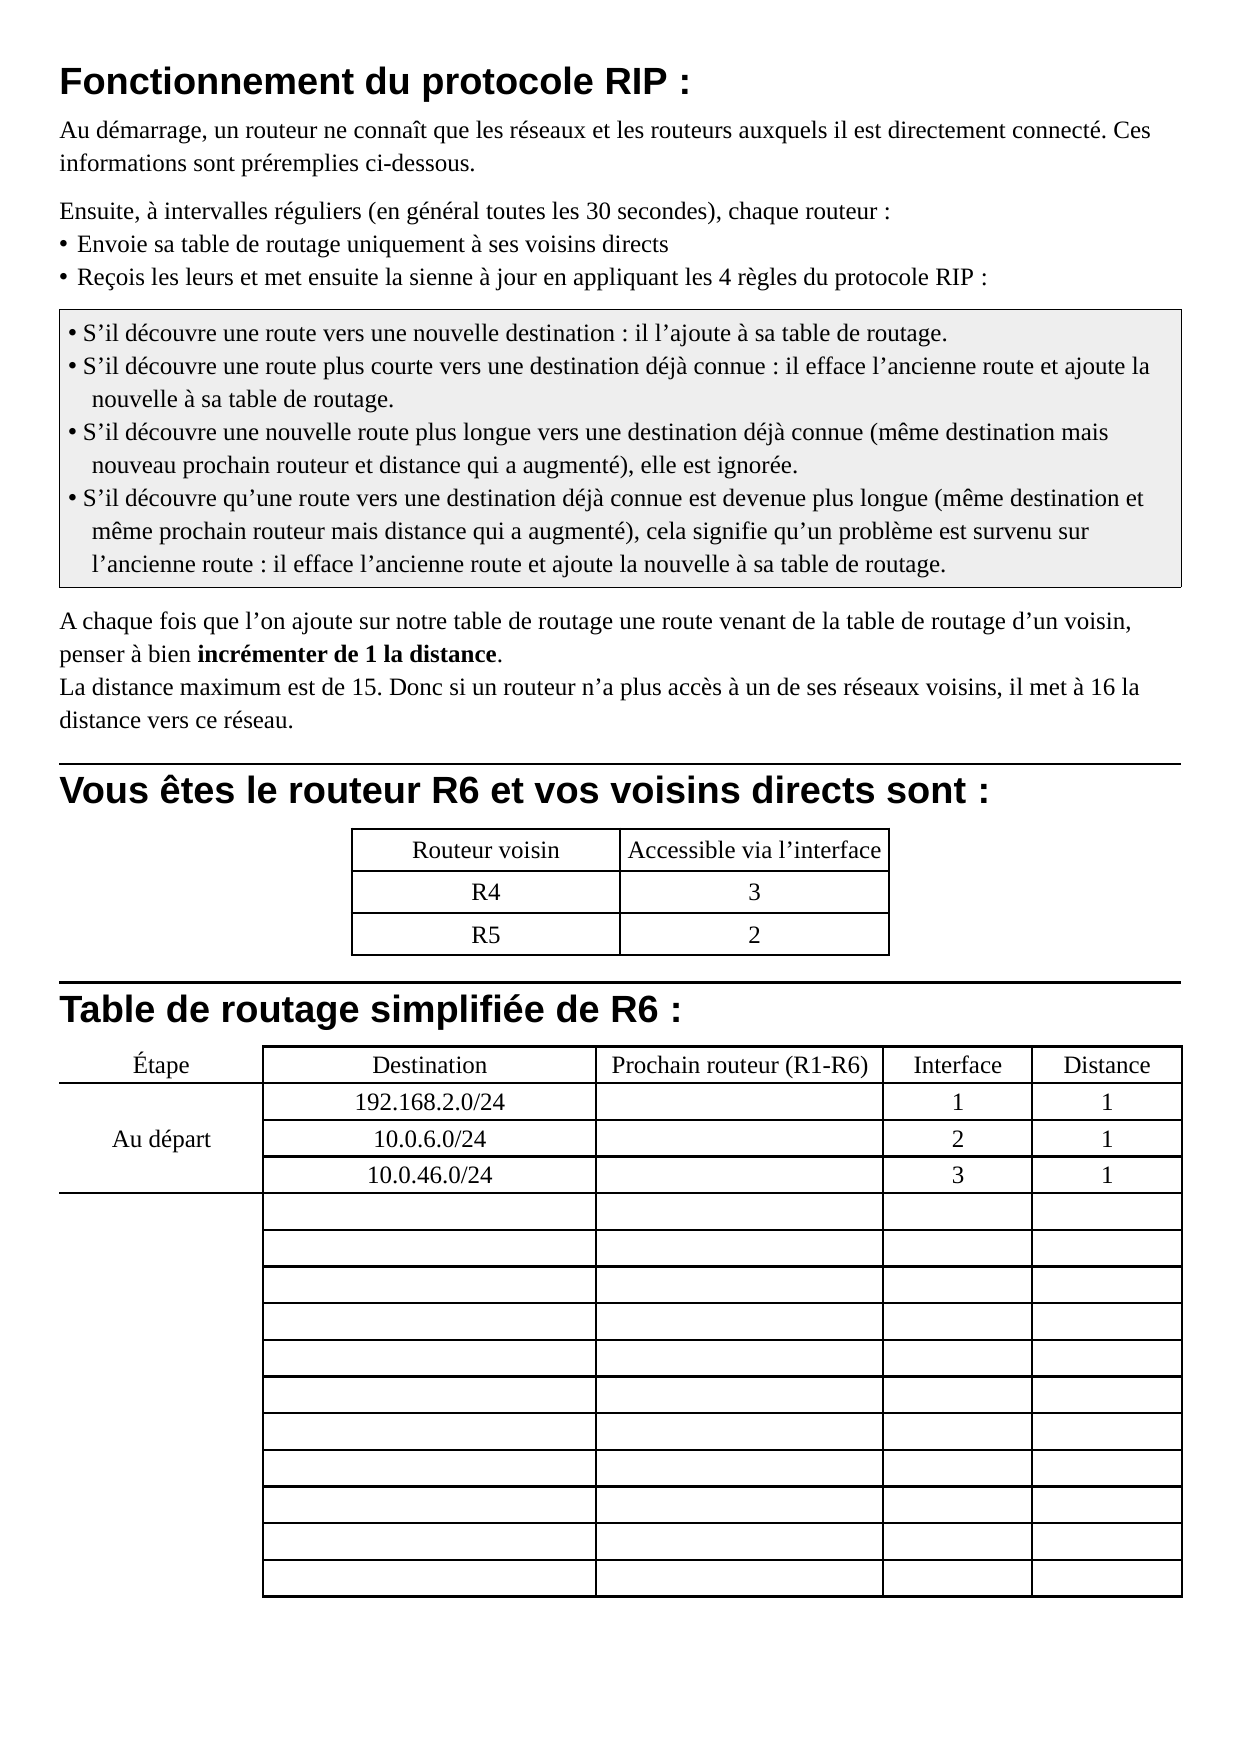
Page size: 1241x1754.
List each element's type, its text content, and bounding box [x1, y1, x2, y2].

table_cell 2 [884, 1121, 1031, 1155]
table_cell [264, 1268, 595, 1302]
table_cell [264, 1524, 595, 1559]
text Ensuite, à intervalles réguliers (en général toutes les 30 secondes), chaque routeur : [59, 196, 1181, 224]
list Envoie sa table de routage uniquement à ses voisins directs [59, 229, 1181, 257]
table_cell [59, 1559, 262, 1595]
table_cell [884, 1378, 1031, 1412]
table_cell [1033, 1341, 1181, 1375]
table_cell [597, 1524, 882, 1559]
table_cell [264, 1194, 595, 1229]
table_cell [597, 1194, 882, 1229]
table_cell [1033, 1414, 1181, 1449]
table_cell R5 [353, 914, 619, 954]
table_cell [597, 1158, 882, 1192]
text Au démarrage, un routeur ne connaît que les réseaux et les routeurs auxquels il est directement connecté. Ces informations sont préremplies ci-dessous. [59, 115, 1181, 177]
table_cell [1033, 1194, 1181, 1229]
table_cell [884, 1268, 1031, 1302]
list Reçois les leurs et met ensuite la sienne à jour en appliquant les 4 règles du protocole RIP : [59, 262, 1181, 291]
table_cell [264, 1304, 595, 1339]
table_cell [597, 1378, 882, 1412]
table_cell 2 [621, 914, 888, 954]
table_cell [597, 1341, 882, 1375]
table_cell [1033, 1231, 1181, 1265]
table_cell 1 [1033, 1158, 1181, 1192]
table_cell [1033, 1524, 1181, 1559]
table_cell 10.0.6.0/24 [264, 1121, 595, 1155]
table_cell [59, 1485, 262, 1522]
table_cell [597, 1561, 882, 1595]
table_cell [884, 1194, 1031, 1229]
table_header Interface [884, 1048, 1031, 1082]
table_header Destination [264, 1048, 595, 1082]
list S’il découvre une route vers une nouvelle destination : il l’ajoute à sa table de routage. [60, 310, 1181, 342]
table_cell R4 [353, 872, 619, 912]
table_cell [59, 1265, 262, 1302]
table_cell 10.0.46.0/24 [264, 1158, 595, 1192]
table_cell [59, 1412, 262, 1449]
table_cell [884, 1451, 1031, 1485]
table_cell [1033, 1488, 1181, 1522]
subtitle Fonctionnement du protocole RIP : [59, 59, 1181, 103]
table_header Distance [1033, 1048, 1181, 1082]
table_cell [264, 1341, 595, 1375]
table_cell 1 [1033, 1121, 1181, 1155]
table_cell 3 [621, 872, 888, 912]
table_cell [597, 1414, 882, 1449]
table_cell [59, 1302, 262, 1339]
table_cell [597, 1231, 882, 1265]
table_cell [884, 1341, 1031, 1375]
text A chaque fois que l’on ajoute sur notre table de routage une route venant de la table de routage d’un voisin, penser à bien incrémenter de 1 la distance. La distance maximum est de 15. Donc si un routeur n’a plus accès à un de ses réseaux voisins, il met à 16 la distance vers ce réseau. [59, 606, 1181, 734]
table_cell [1033, 1304, 1181, 1339]
table_cell 192.168.2.0/24 [264, 1084, 595, 1119]
table_cell [884, 1231, 1031, 1265]
table_cell 1 [884, 1084, 1031, 1119]
table_cell [597, 1084, 882, 1119]
table_cell [59, 1339, 262, 1375]
table_header Prochain routeur (R1-R6) [597, 1048, 882, 1082]
table_cell [59, 1375, 262, 1412]
table_cell [884, 1304, 1031, 1339]
table_cell [1033, 1268, 1181, 1302]
list S’il découvre une route plus courte vers une destination déjà connue : il efface l’ancienne route et ajoute la nouvelle à sa table de routage. [60, 342, 1181, 408]
table_cell [264, 1378, 595, 1412]
table_cell [264, 1451, 595, 1485]
table_cell [59, 1522, 262, 1559]
table_cell [1033, 1451, 1181, 1485]
table_cell 3 [884, 1158, 1031, 1192]
table_cell [264, 1561, 595, 1595]
table_cell [884, 1561, 1031, 1595]
table_cell 1 [1033, 1084, 1181, 1119]
subtitle Table de routage simplifiée de R6 : [59, 984, 1181, 1033]
table_cell [1033, 1378, 1181, 1412]
table_cell [264, 1488, 595, 1522]
table_cell [884, 1524, 1031, 1559]
table_cell [1033, 1561, 1181, 1595]
table_cell [597, 1121, 882, 1155]
list S’il découvre une nouvelle route plus longue vers une destination déjà connue (même destination mais nouveau prochain routeur et distance qui a augmenté), elle est ignorée. [60, 408, 1181, 474]
table_header Accessible via l’interface [621, 830, 888, 870]
subtitle Vous êtes le routeur R6 et vos voisins directs sont : [59, 765, 1181, 815]
table_cell [884, 1488, 1031, 1522]
table_cell [264, 1231, 595, 1265]
table_cell [59, 1229, 262, 1265]
table_header Étape [59, 1045, 262, 1082]
table_cell [597, 1451, 882, 1485]
table_cell Au départ [59, 1084, 262, 1192]
table_header Routeur voisin [353, 830, 619, 870]
table_cell [59, 1194, 262, 1229]
table_cell [597, 1304, 882, 1339]
table_cell [597, 1268, 882, 1302]
table_cell [884, 1414, 1031, 1449]
table_cell [264, 1414, 595, 1449]
table_cell [597, 1488, 882, 1522]
list S’il découvre qu’une route vers une destination déjà connue est devenue plus longue (même destination et même prochain routeur mais distance qui a augmenté), cela signifie qu’un problème est survenu sur l’ancienne route : il efface l’ancienne route et ajoute la nouvelle à sa table de routage. [60, 474, 1181, 587]
table_cell [59, 1449, 262, 1485]
